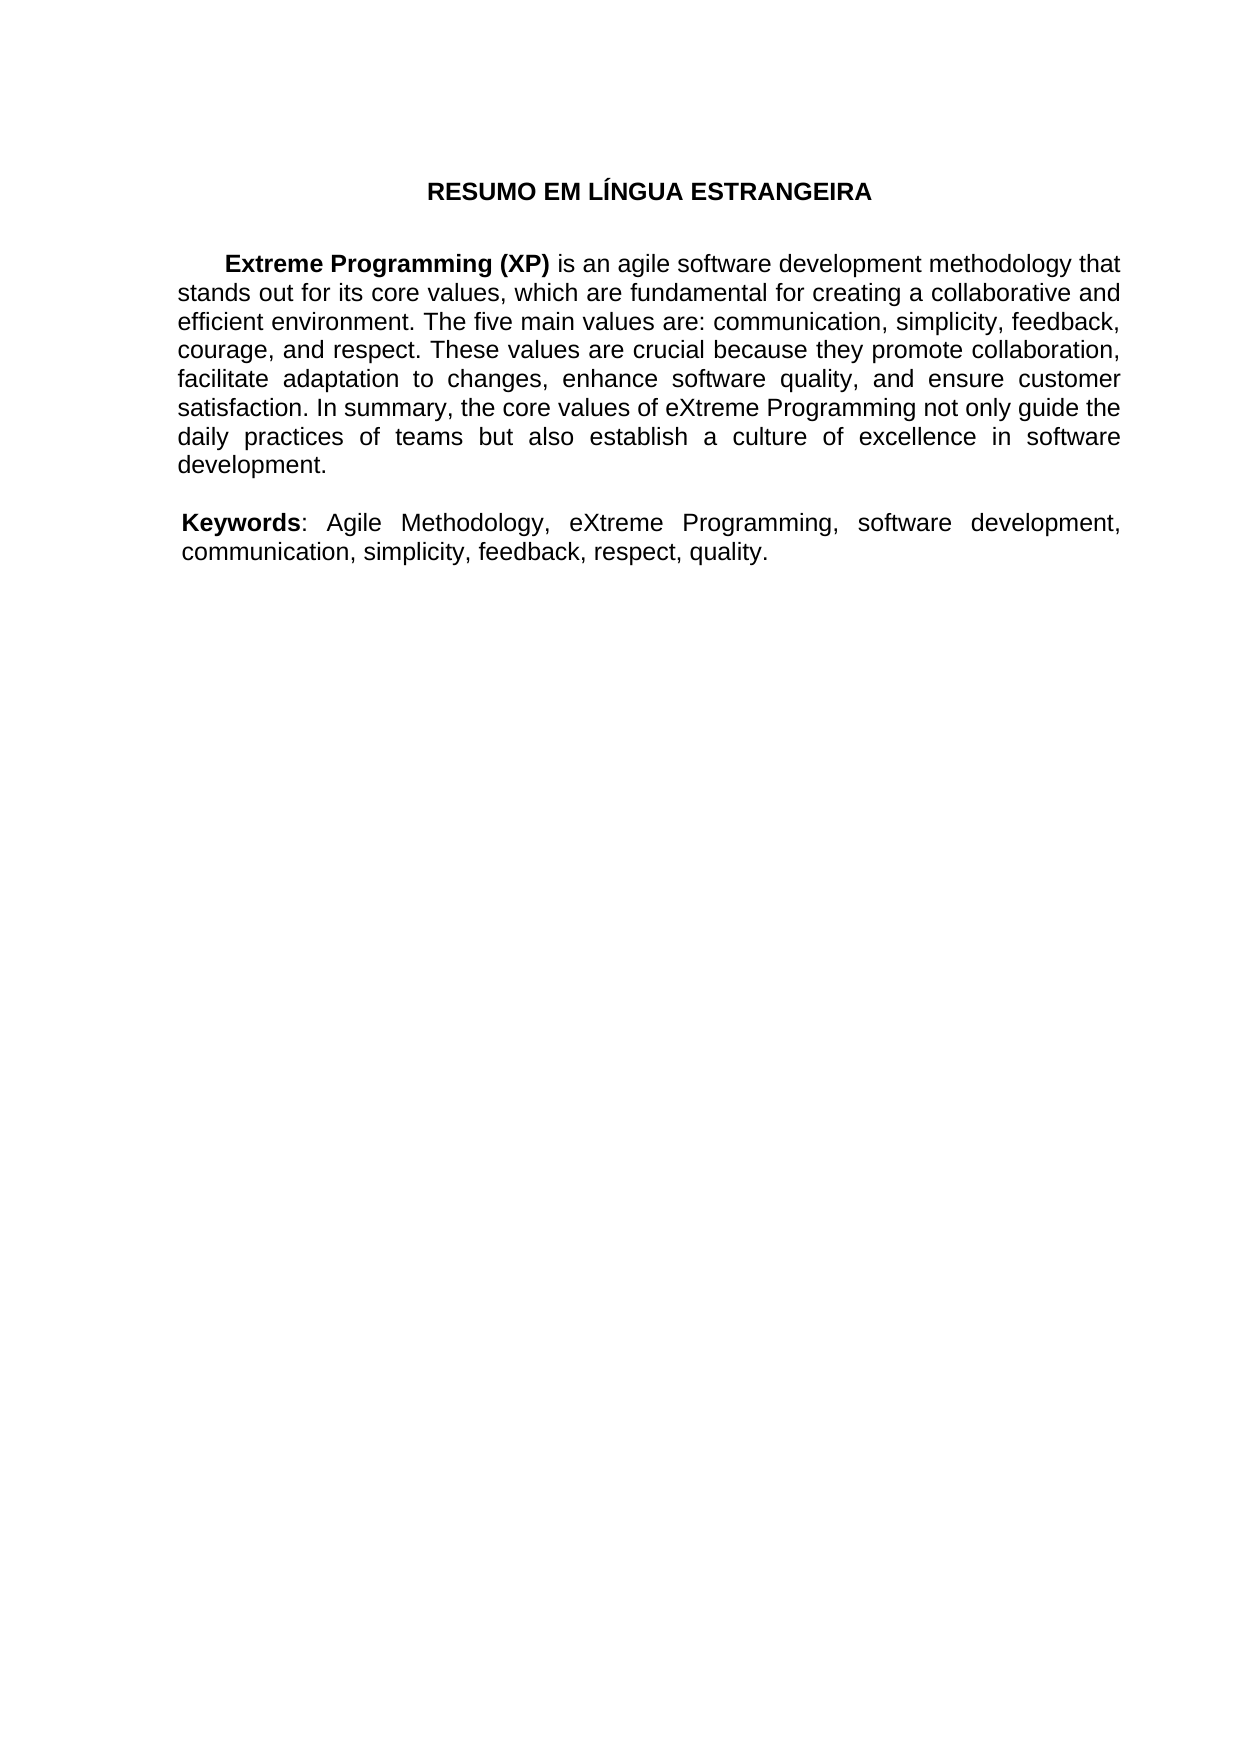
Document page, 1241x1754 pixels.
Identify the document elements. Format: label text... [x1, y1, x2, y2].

text Keywords: Agile Methodology, eXtreme Programming, software development, communication, simplicity, feedback, respect, quality. [181, 508, 1122, 565]
text Extreme Programming (XP) is an agile software development methodology that stands out for its core values, which are fundamental for creating a collaborative and efficient environment. The five main values are: communication, simplicity, feedback, courage, and respect. These values are crucial because they promote collaboration, facilitate adaptation to changes, enhance software quality, and ensure customer satisfaction. In summary, the core values of eXtreme Programming not only guide the daily practices of teams but also establish a culture of excellence in software development. [177, 249, 1122, 479]
text RESUMO EM LÍNGUA ESTRANGEIRA [177, 177, 1122, 206]
